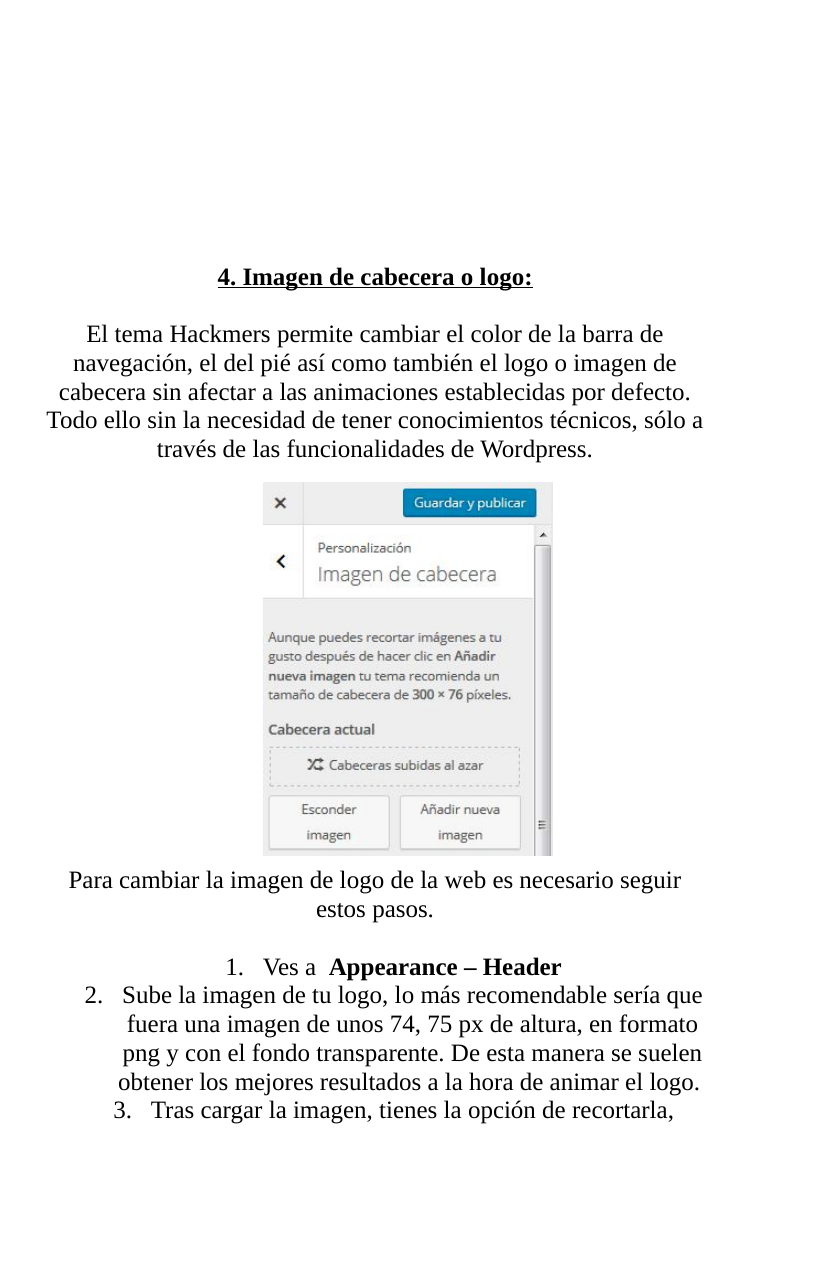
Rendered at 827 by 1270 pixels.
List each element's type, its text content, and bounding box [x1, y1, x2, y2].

text 4. Imagen de cabecera o logo: [41, 262, 709, 291]
picture [262, 482, 553, 856]
text Para cambiar la imagen de logo de la web es necesario seguir estos pasos. [41, 866, 709, 923]
list Sube la imagen de tu logo, lo más recomendable sería que fuera una imagen de unos 74, 75 px de altura, en formato png y con el fondo transparente. De esta manera se suelen obtener los mejores resultados a la hora de animar el logo. [78, 981, 709, 1096]
text El tema Hackmers permite cambiar el color de la barra de navegación, el del pié así como también el logo o imagen de cabecera sin afectar a las animaciones establecidas por defecto. Todo ello sin la necesidad de tener conocimientos técnicos, sólo a través de las funcionalidades de Wordpress. [41, 319, 709, 463]
list Ves a Appearance – Header [78, 952, 709, 981]
list Tras cargar la imagen, tienes la opción de recortarla, [78, 1096, 709, 1124]
